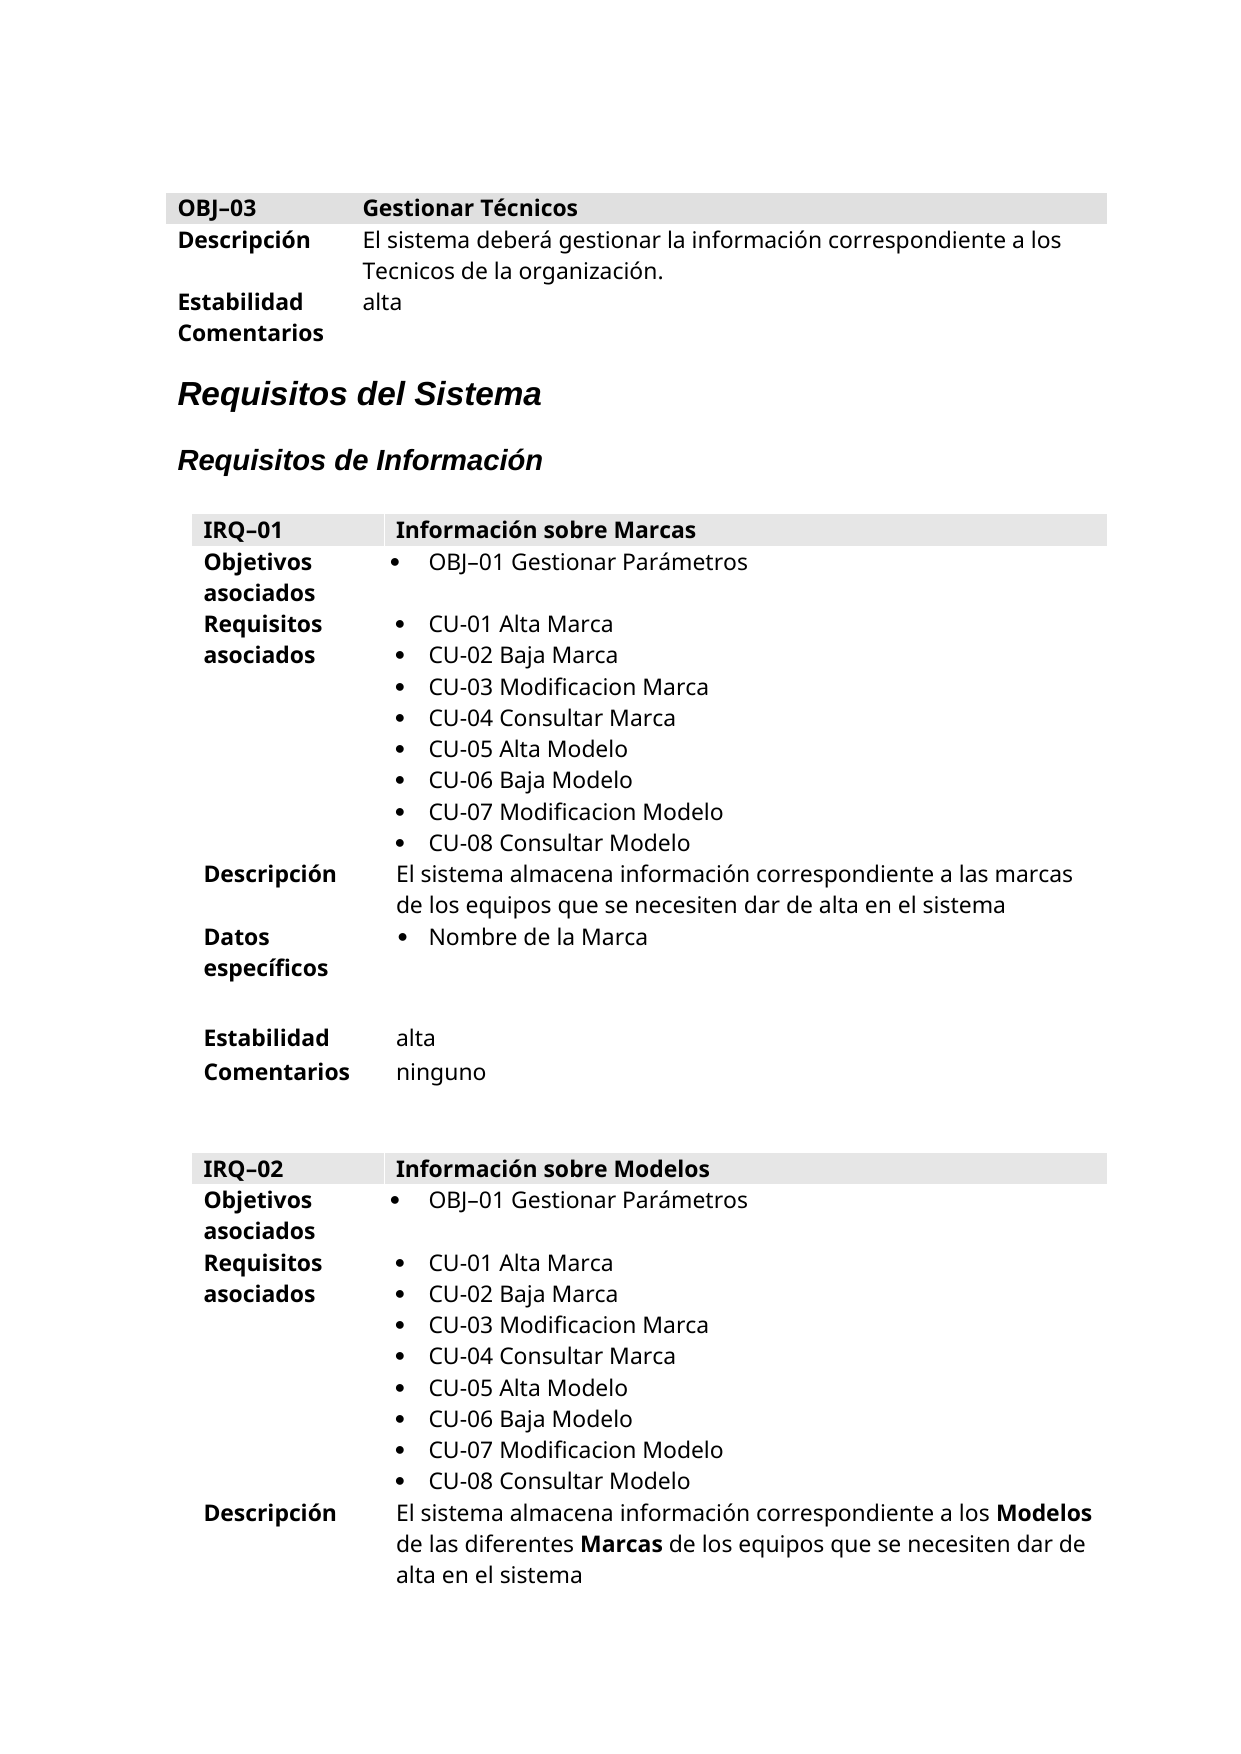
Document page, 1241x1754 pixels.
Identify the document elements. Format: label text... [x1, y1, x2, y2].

table_cell Comentarios [166, 318, 351, 349]
table_cell Objetivos asociados [192, 1184, 384, 1247]
table_header Gestionar Técnicos [351, 193, 1107, 224]
subtitle Requisitos de Información [177, 443, 1063, 477]
table_cell Comentarios [192, 1053, 384, 1090]
table_cell alta [385, 1022, 589, 1053]
table_cell ninguno [385, 1053, 1107, 1090]
table_cell El sistema almacena información correspondiente a las marcas de los equipos que se necesiten dar de alta en el sistema [385, 858, 1107, 921]
table_cell Estabilidad [166, 286, 351, 317]
table_cell Descripción [192, 1497, 384, 1590]
table_cell [590, 1022, 1107, 1053]
table_cell [351, 318, 1107, 349]
table_header Información sobre Marcas [385, 514, 1107, 546]
table_cell Objetivos asociados [192, 546, 384, 608]
table_cell Descripción [192, 858, 384, 921]
table_cell Estabilidad [192, 1022, 384, 1053]
table_cell OBJ–01 Gestionar Parámetros [385, 546, 1107, 608]
table_cell Nombre de la Marca [385, 921, 1107, 1022]
table_cell Datos específicos [192, 921, 384, 983]
table_cell Requisitos asociados [192, 1247, 384, 1497]
table_cell CU-01 Alta Marca CU-02 Baja Marca CU-03 Modificacion Marca CU-04 Consultar Marca CU-05 Alta Modelo CU-06 Baja Modelo CU-07 Modificacion Modelo CU-08 Consultar Modelo [385, 1247, 1107, 1497]
table_header IRQ–01 [192, 514, 384, 546]
table_cell CU-01 Alta Marca CU-02 Baja Marca CU-03 Modificacion Marca CU-04 Consultar Marca CU-05 Alta Modelo CU-06 Baja Modelo CU-07 Modificacion Modelo CU-08 Consultar Modelo [385, 608, 1107, 858]
table_cell Requisitos asociados [192, 608, 384, 858]
table_cell Descripción [166, 224, 351, 286]
table_header Información sobre Modelos [385, 1153, 1107, 1184]
table_cell El sistema deberá gestionar la información correspondiente a los Tecnicos de la organización. [351, 224, 1107, 286]
subtitle Requisitos del Sistema [177, 374, 1063, 412]
table_cell El sistema almacena información correspondiente a los Modelos de las diferentes Marcas de los equipos que se necesiten dar de alta en el sistema [385, 1497, 1107, 1590]
table_header IRQ–02 [192, 1153, 384, 1184]
table_cell alta [351, 286, 1107, 317]
table_cell [192, 983, 384, 1022]
table_header OBJ–03 [166, 193, 351, 224]
table_cell OBJ–01 Gestionar Parámetros [385, 1184, 1107, 1247]
